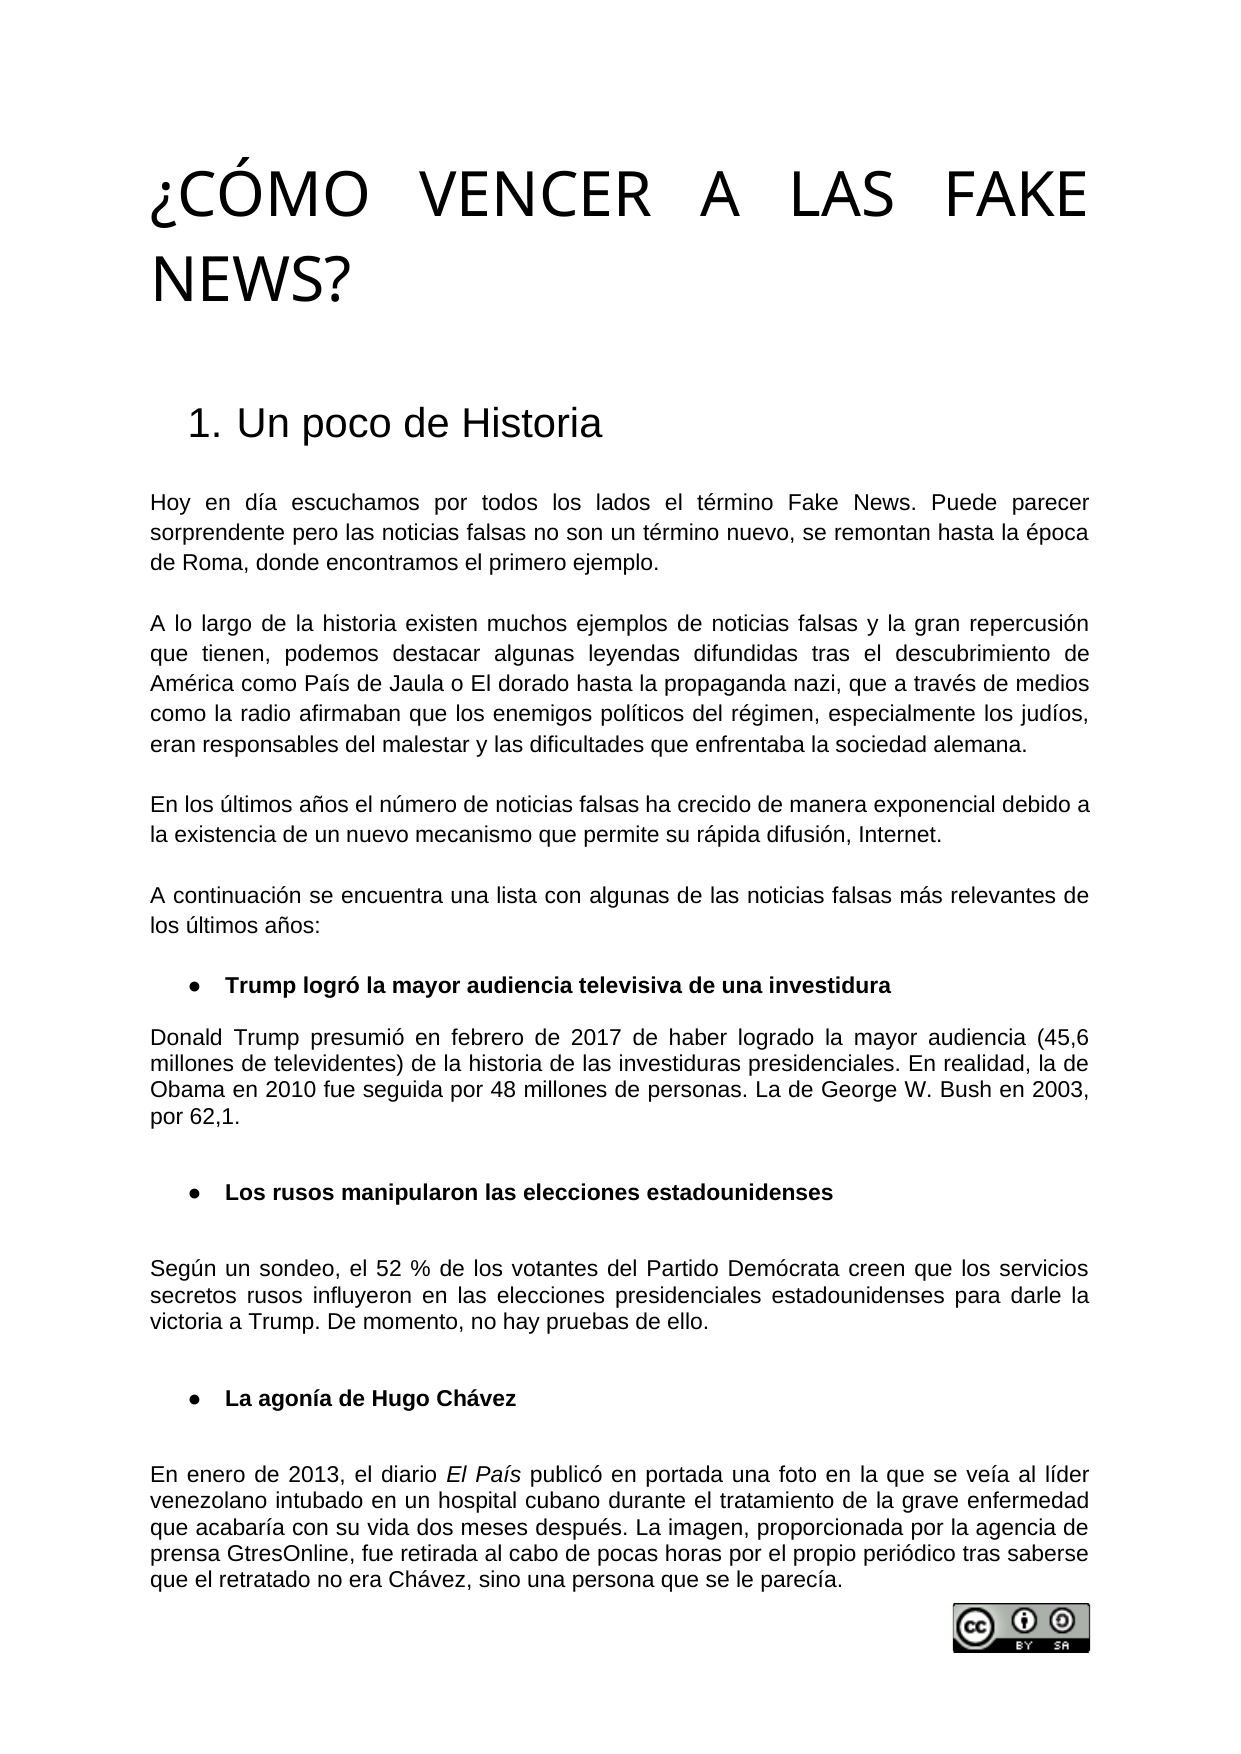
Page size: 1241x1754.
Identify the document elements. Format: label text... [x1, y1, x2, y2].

list Trump logró la mayor audiencia televisiva de una investidura [187, 972, 1090, 999]
list Un poco de Historia [187, 398, 1090, 446]
text ¿CÓMO VENCER A LAS FAKE NEWS? [150, 150, 1090, 320]
list Los rusos manipularon las elecciones estadounidenses [187, 1179, 1090, 1205]
list La agonía de Hugo Chávez [187, 1384, 1090, 1411]
text Según un sondeo, el 52 % de los votantes del Partido Demócrata creen que los servicios secretos rusos influyeron en las elecciones presidenciales estadounidenses para darle la victoria a Trump. De momento, no hay pruebas de ello. [150, 1255, 1090, 1334]
text En enero de 2013, el diario El País publicó en portada una foto en la que se veía al líder venezolano intubado en un hospital cubano durante el tratamiento de la grave enfermedad que acabaría con su vida dos meses después. La imagen, proporcionada por la agencia de prensa GtresOnline, fue retirada al cabo de pocas horas por el propio periódico tras saberse que el retratado no era Chávez, sino una persona que se le parecía. [150, 1461, 1090, 1593]
text Donald Trump presumió en febrero de 2017 de haber logrado la mayor audiencia (45,6 millones de televidentes) de la historia de las investiduras presidenciales. En realidad, la de Obama en 2010 fue seguida por 48 millones de personas. La de George W. Bush en 2003, por 62,1. [150, 1024, 1090, 1129]
text A continuación se encuentra una lista con algunas de las noticias falsas más relevantes de los últimos años: [150, 882, 1090, 938]
text Hoy en día escuchamos por todos los lados el término Fake News. Puede parecer sorprendente pero las noticias falsas no son un término nuevo, se remontan hasta la época de Roma, donde encontramos el primero ejemplo. [150, 489, 1090, 576]
text En los últimos años el número de noticias falsas ha crecido de manera exponencial debido a la existencia de un nuevo mecanismo que permite su rápida difusión, Internet. [150, 791, 1090, 848]
text A lo largo de la historia existen muchos ejemplos de noticias falsas y la gran repercusión que tienen, podemos destacar algunas leyendas difundidas tras el descubrimiento de América como País de Jaula o El dorado hasta la propaganda nazi, que a través de medios como la radio afirmaban que los enemigos políticos del régimen, especialmente los judíos, eran responsables del malestar y las dificultades que enfrentaba la sociedad alemana. [150, 610, 1090, 757]
